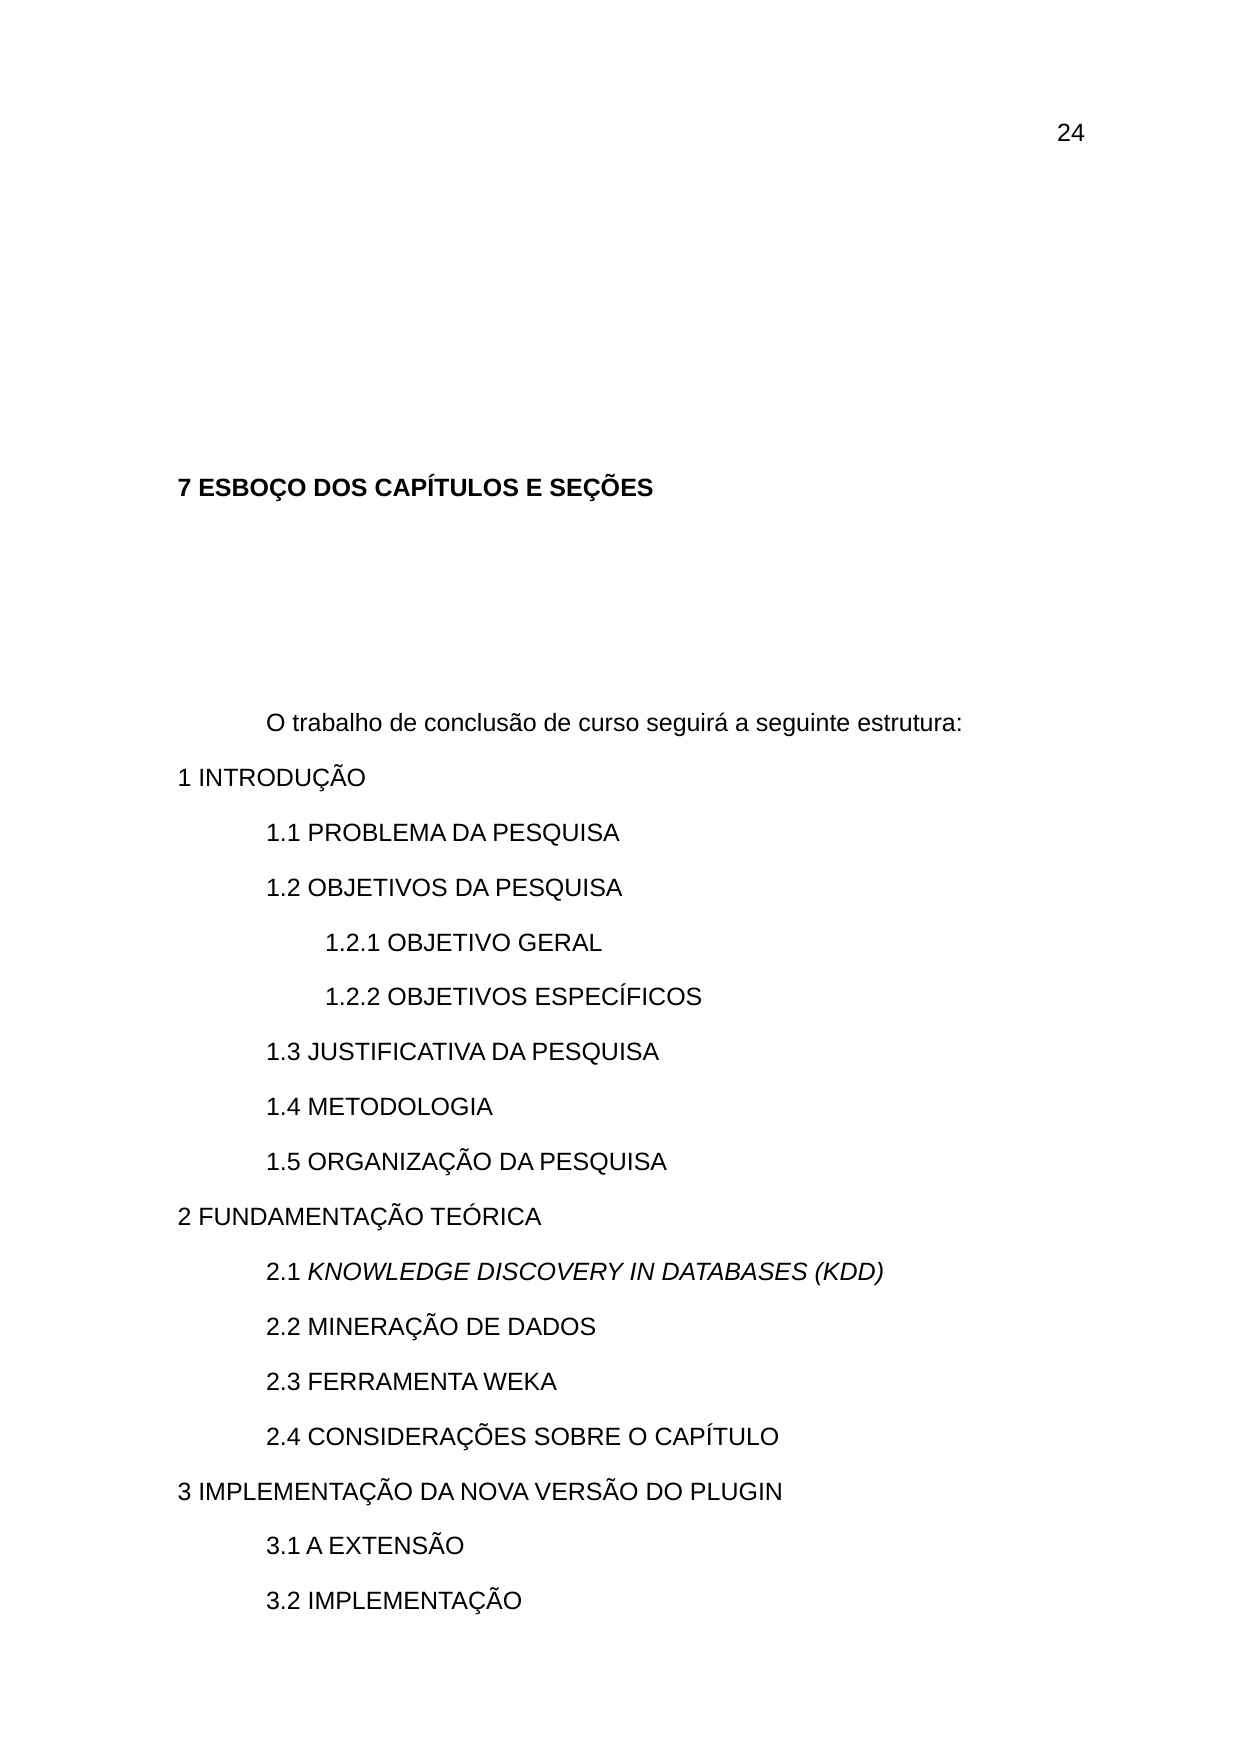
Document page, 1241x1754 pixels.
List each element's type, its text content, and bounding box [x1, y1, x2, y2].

text 2.2 MINERAÇÃO DE DADOS [177, 1312, 1122, 1341]
text 1.4 METODOLOGIA [177, 1092, 1122, 1121]
text 3.1 A EXTENSÃO [177, 1531, 1122, 1560]
text 1.2.1 OBJETIVO GERAL [177, 927, 1122, 956]
text 2.4 CONSIDERAÇÕES SOBRE O CAPÍTULO [177, 1422, 1122, 1450]
text 2.1 knowledge discovery in databases (KDD) [177, 1257, 1122, 1286]
text 7 ESBOÇO DOS CAPÍTULOS E SEÇÕES [177, 472, 1122, 501]
text 3.2 IMPLEMENTAÇÃO [177, 1586, 1122, 1615]
text O trabalho de conclusão de curso seguirá a seguinte estrutura: [177, 708, 1122, 737]
text 1.1 PROBLEMA DA PESQUISA [177, 818, 1122, 846]
text 1 INTRODUÇÃO [177, 763, 1122, 792]
text 3 IMPLEMENTAÇÃO DA NOVA VERSÃO DO PLUGIN [177, 1476, 1122, 1505]
text 1.2 OBJETIVOS DA PESQUISA [177, 873, 1122, 901]
text 1.2.2 OBJETIVOS ESPECÍFICOS [177, 982, 1122, 1011]
text 1.3 JUSTIFICATIVA DA PESQUISA [177, 1037, 1122, 1066]
text 1.5 ORGANIZAÇÃO DA PESQUISA [177, 1147, 1122, 1176]
text 2 FUNDAMENTAÇÃO TEÓRICA [177, 1202, 1122, 1231]
text 2.3 FERRAMENTA WEKA [177, 1367, 1122, 1395]
